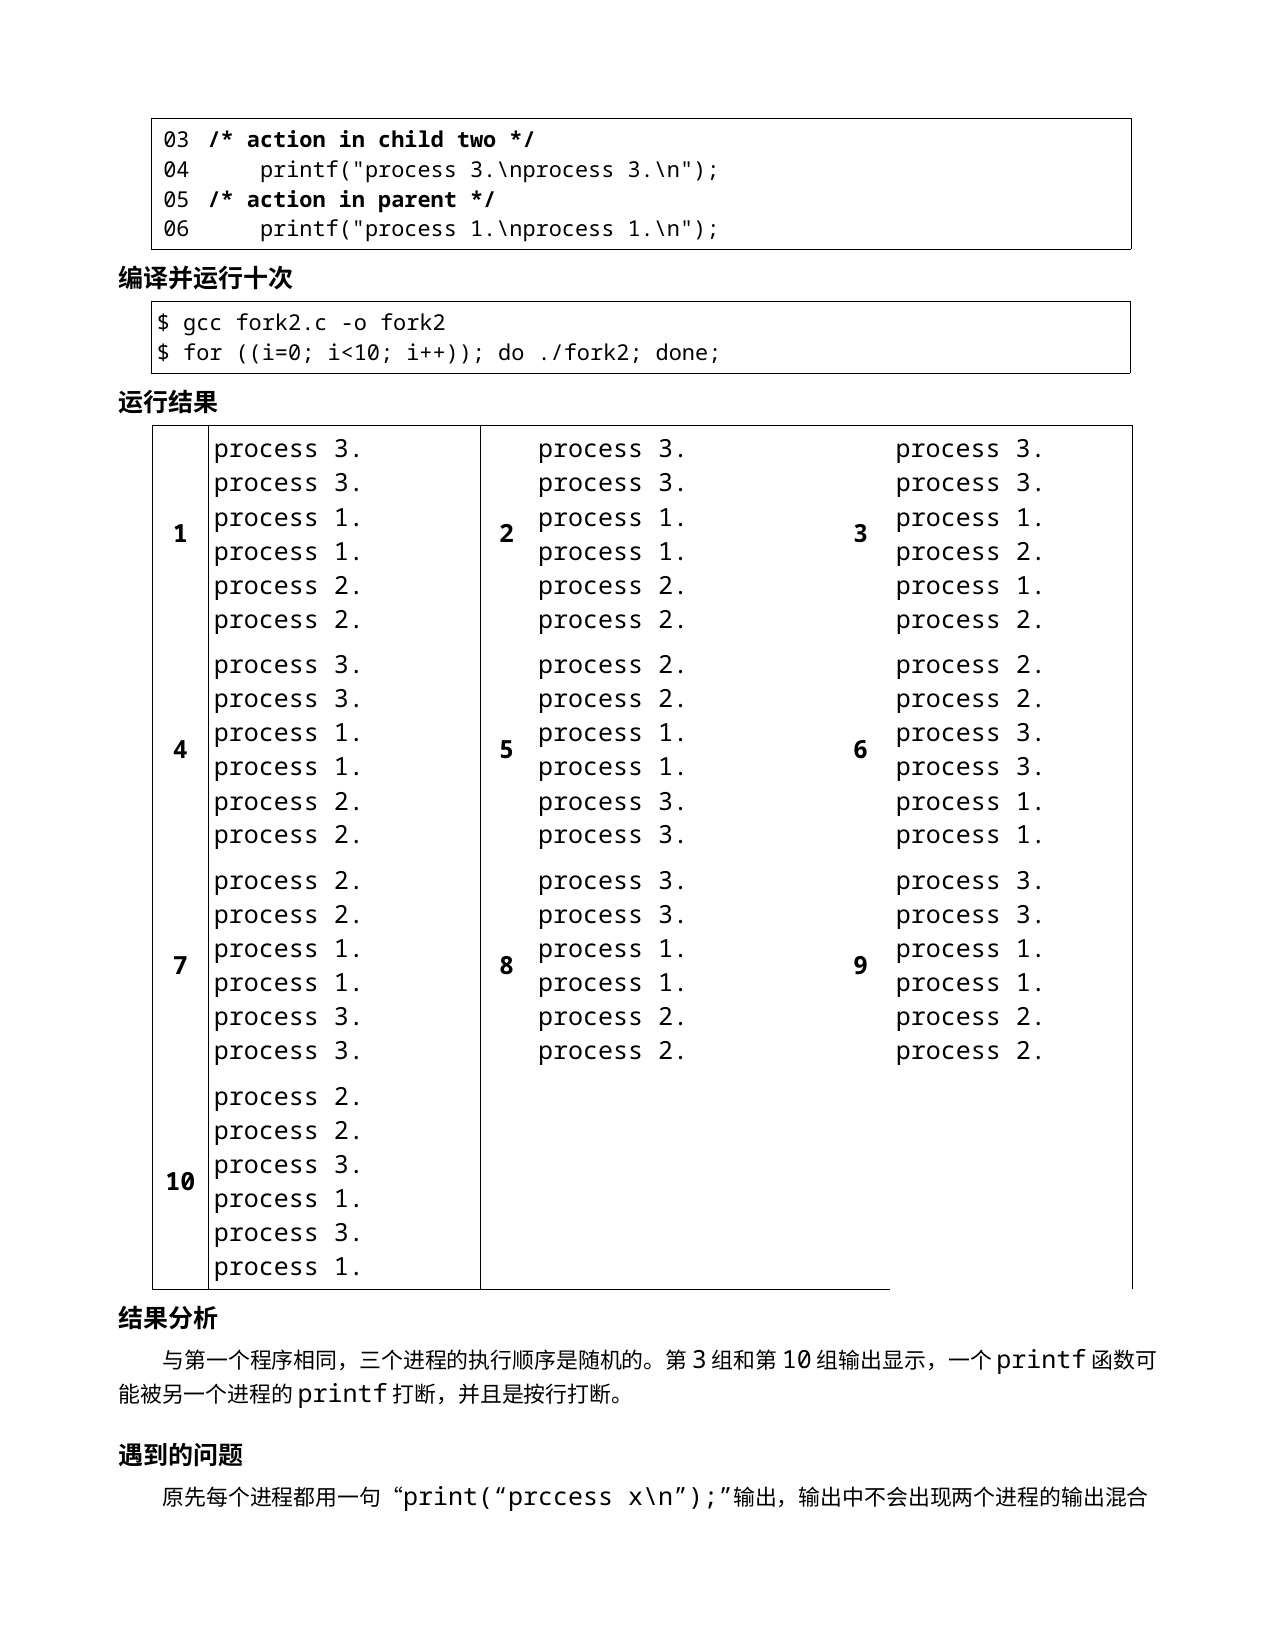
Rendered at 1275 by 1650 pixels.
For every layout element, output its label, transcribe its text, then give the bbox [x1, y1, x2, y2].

table_cell process 2. process 2. process 3. process 1. process 3. process 1. [209, 1073, 480, 1289]
table_cell 10 [153, 1073, 208, 1289]
table_header $ gcc fork2.c -o fork2 $ for ((i=0; i<10; i++)); do ./fork2; done; [152, 302, 1130, 373]
table_cell [831, 1073, 890, 1289]
table_cell 9 [831, 857, 890, 1073]
table_cell 6 [831, 641, 890, 857]
table_header 1 [153, 426, 208, 641]
text 遇到的问题 [118, 1435, 1157, 1472]
text 结果分析 [118, 1298, 1157, 1335]
table_cell process 2. process 2. process 1. process 1. process 3. process 3. [209, 857, 480, 1073]
table_header 3 [831, 426, 890, 641]
table_cell [481, 1073, 532, 1289]
table_cell 8 [481, 857, 532, 1073]
text 编译并运行十次 [118, 259, 1157, 295]
table_header /* action in child two */ printf("process 3.\nprocess 3.\n"); /* action in parent */ printf("process 1.\nprocess 1.\n"); [202, 119, 1131, 249]
table_cell 5 [481, 641, 532, 857]
table_cell [890, 1073, 1132, 1289]
table_header 2 [481, 426, 532, 641]
table_cell process 2. process 2. process 3. process 3. process 1. process 1. [890, 641, 1132, 857]
table_cell [532, 1073, 831, 1289]
table_cell process 3. process 3. process 1. process 1. process 2. process 2. [209, 641, 480, 857]
table_header process 3. process 3. process 1. process 2. process 1. process 2. [890, 426, 1132, 641]
table_cell process 2. process 2. process 1. process 1. process 3. process 3. [532, 641, 831, 857]
text 原先每个进程都用一句“print(“prccess x\n”);”输出，输出中不会出现两个进程的输出混合 [118, 1478, 1157, 1512]
table_header process 3. process 3. process 1. process 1. process 2. process 2. [532, 426, 831, 641]
text 与第一个程序相同，三个进程的执行顺序是随机的。第3组和第10组输出显示，一个printf函数可能被另一个进程的printf打断，并且是按行打断。 [118, 1341, 1157, 1409]
text 运行结果 [118, 382, 1157, 419]
table_cell 7 [153, 857, 208, 1073]
table_header 03 04 05 06 [152, 119, 202, 249]
table_cell process 3. process 3. process 1. process 1. process 2. process 2. [532, 857, 831, 1073]
table_cell 4 [153, 641, 208, 857]
table_cell process 3. process 3. process 1. process 1. process 2. process 2. [890, 857, 1132, 1073]
table_header process 3. process 3. process 1. process 1. process 2. process 2. [209, 426, 480, 641]
